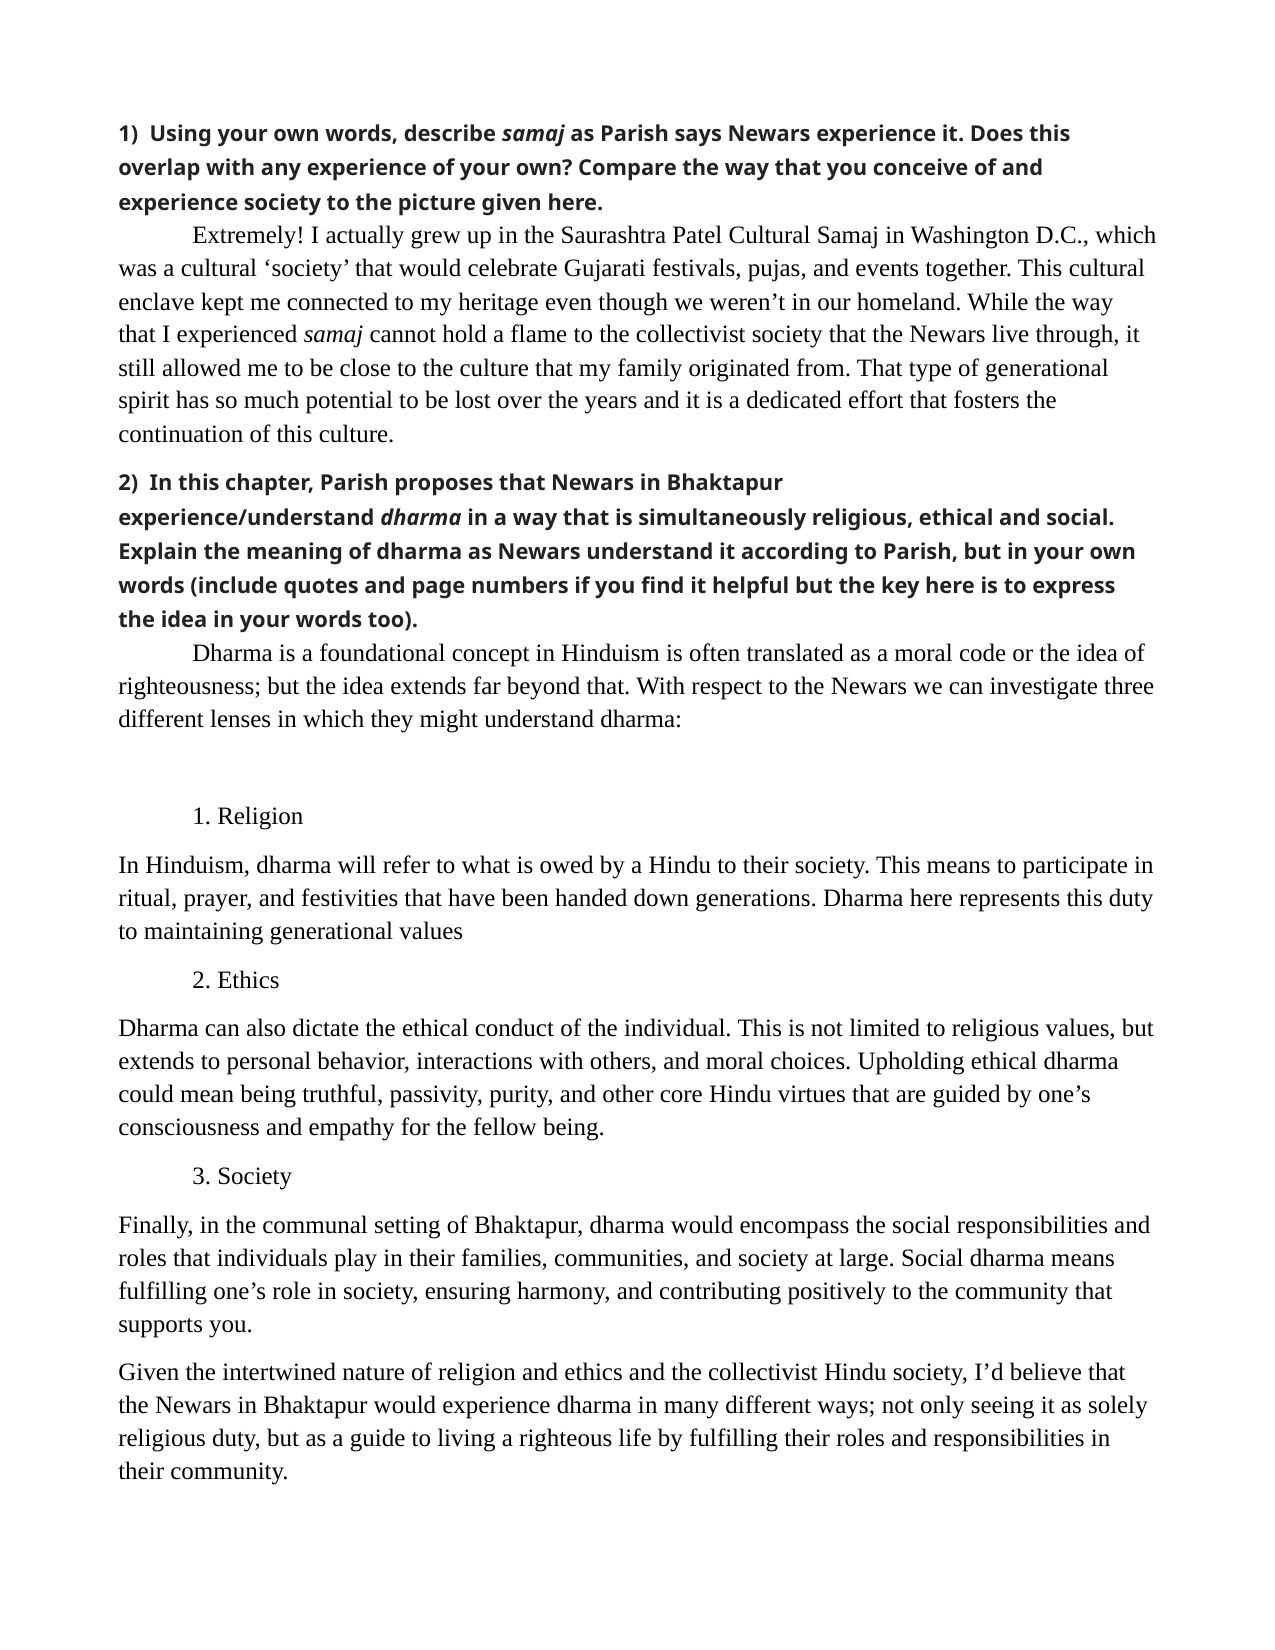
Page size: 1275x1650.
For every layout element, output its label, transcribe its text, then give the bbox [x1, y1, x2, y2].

text 1. Religion [118, 801, 1157, 830]
text 2. Ethics [118, 965, 1157, 993]
text In Hinduism, dharma will refer to what is owed by a Hindu to their society. This means to participate in ritual, prayer, and festivities that have been handed down generations. Dharma here represents this duty to maintaining generational values [118, 850, 1157, 945]
text 1) Using your own words, describe samaj as Parish says Newars experience it. Does this overlap with any experience of your own? Compare the way that you conceive of and experience society to the picture given here. Extremely! I actually grew up in the Saurashtra Patel Cultural Samaj in Washington D.C., which was a cultural ‘society’ that would celebrate Gujarati festivals, pujas, and events together. This cultural enclave kept me connected to my heritage even though we weren’t in our homeland. While the way that I experienced samaj cannot hold a flame to the collectivist society that the Newars live through, it still allowed me to be close to the culture that my family originated from. That type of generational spirit has so much potential to be lost over the years and it is a dedicated effort that fosters the continuation of this culture. [118, 118, 1157, 447]
text 2) In this chapter, Parish proposes that Newars in Bhaktapur experience/understand dharma in a way that is simultaneously religious, ethical and social. Explain the meaning of dharma as Newars understand it according to Parish, but in your own words (include quotes and page numbers if you find it helpful but the key here is to express the idea in your words too). Dharma is a foundational concept in Hinduism is often translated as a moral code or the idea of righteousness; but the idea extends far beyond that. With respect to the Newars we can investigate three different lenses in which they might understand dharma: [118, 467, 1157, 733]
text Finally, in the communal setting of Bhaktapur, dharma would encompass the social responsibilities and roles that individuals play in their families, communities, and society at large. Social dharma means fulfilling one’s role in society, ensuring harmony, and contributing positively to the community that supports you. [118, 1210, 1157, 1337]
text Given the intertwined nature of religion and ethics and the collectivist Hindu society, I’d believe that the Newars in Bhaktapur would experience dharma in many different ways; not only seeing it as solely religious duty, but as a guide to living a righteous life by fulfilling their roles and responsibilities in their community. [118, 1357, 1157, 1485]
text Dharma can also dictate the ethical conduct of the individual. This is not limited to religious values, but extends to personal behavior, interactions with others, and moral choices. Upholding ethical dharma could mean being truthful, passivity, purity, and other core Hindu virtues that are guided by one’s consciousness and empathy for the fellow being. [118, 1013, 1157, 1141]
text 3. Society [118, 1161, 1157, 1190]
